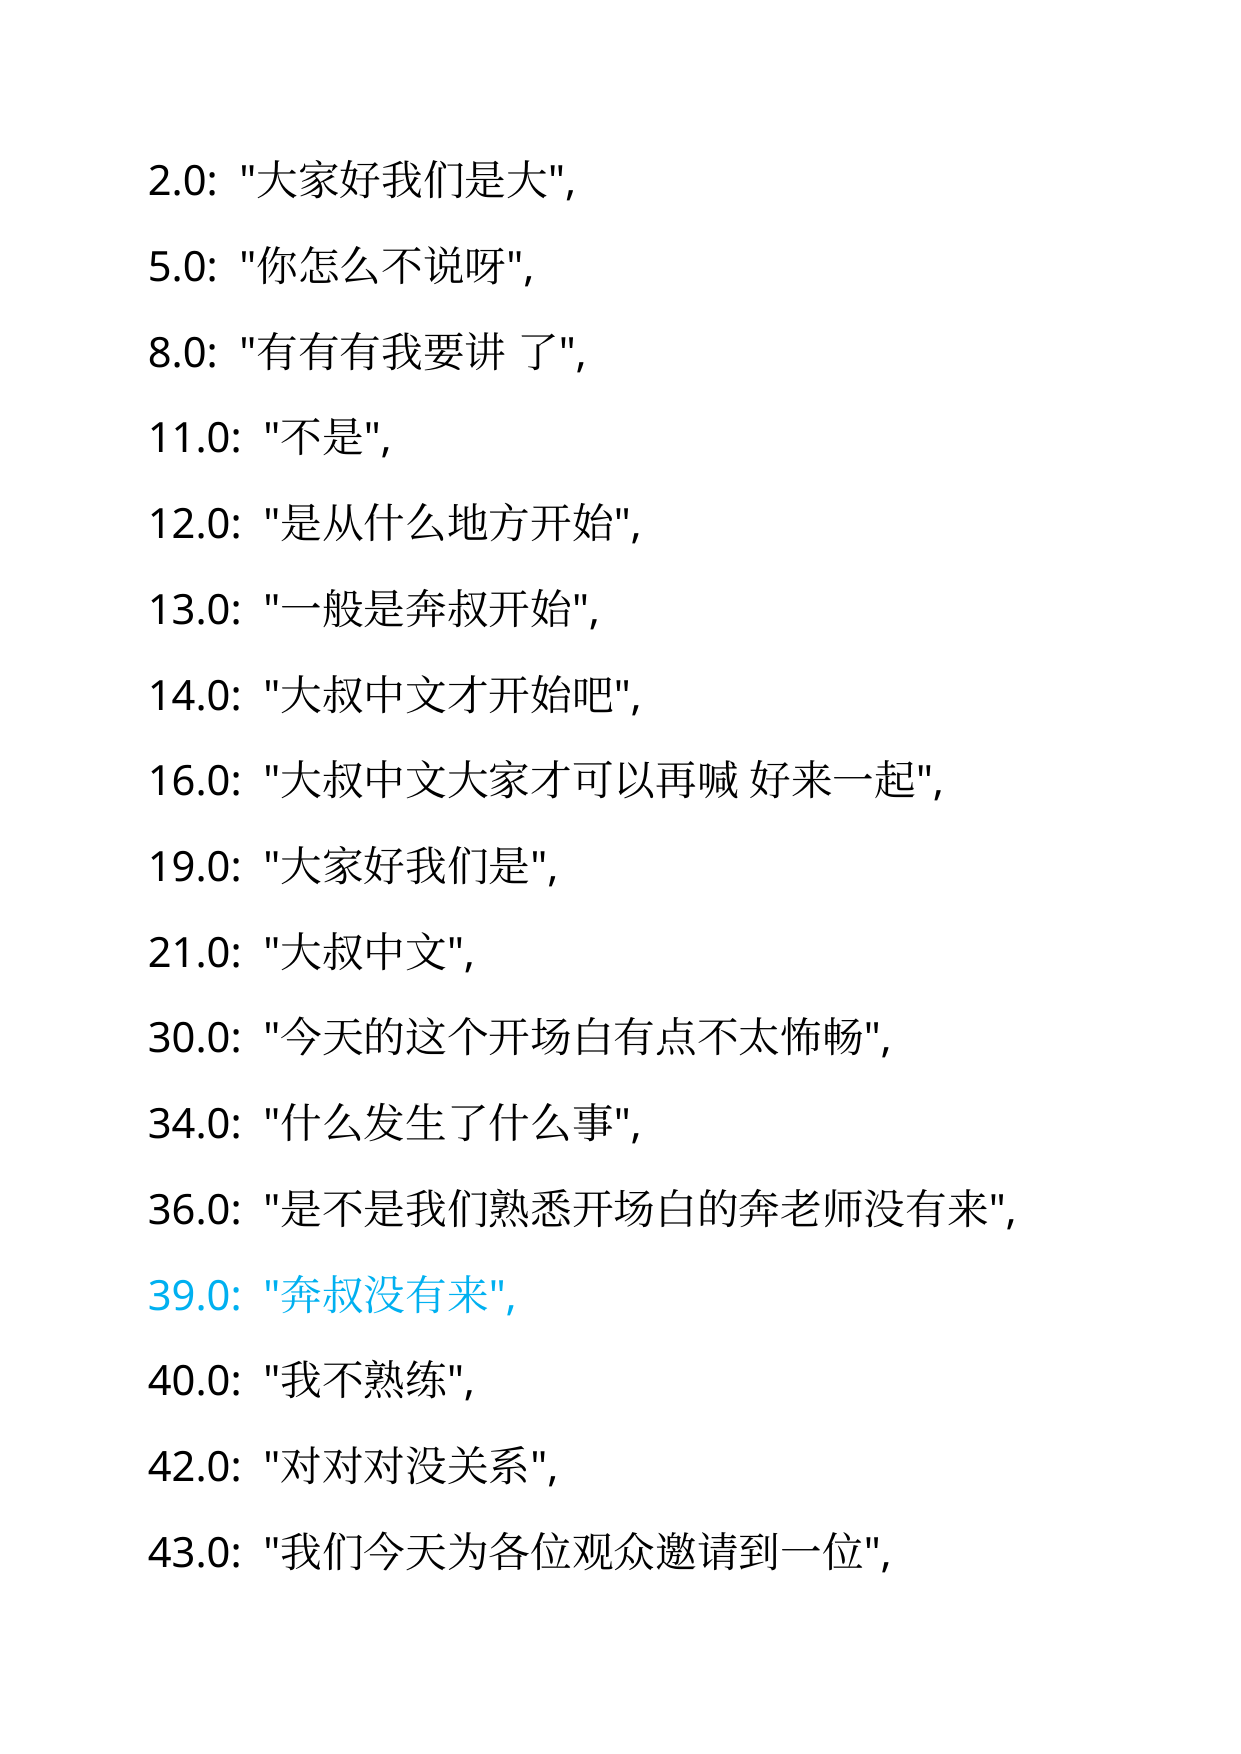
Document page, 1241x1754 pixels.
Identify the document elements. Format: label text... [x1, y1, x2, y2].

text 36.0: "是不是我们熟悉开场白的奔老师没有来", [148, 1176, 1093, 1236]
text 14.0: "大叔中文才开始吧", [148, 662, 1093, 722]
text 5.0: "你怎么不说呀", [148, 233, 1093, 293]
text 12.0: "是从什么地方开始", [148, 491, 1093, 551]
text 8.0: "有有有我要讲 了", [148, 319, 1093, 379]
text 43.0: "我们今天为各位观众邀请到一位", [148, 1519, 1093, 1579]
text 19.0: "大家好我们是", [148, 833, 1093, 893]
text 39.0: "奔叔没有来", [148, 1262, 1093, 1322]
text 40.0: "我不熟练", [148, 1348, 1093, 1408]
text 30.0: "今天的这个开场白有点不太怖畅", [148, 1005, 1093, 1065]
text 34.0: "什么发生了什么事", [148, 1091, 1093, 1151]
text 13.0: "一般是奔叔开始", [148, 576, 1093, 636]
text 2.0: "大家好我们是大", [148, 148, 1093, 208]
text 42.0: "对对对没关系", [148, 1433, 1093, 1494]
text 11.0: "不是", [148, 405, 1093, 465]
text 21.0: "大叔中文", [148, 919, 1093, 979]
text 16.0: "大叔中文大家才可以再喊 好来一起", [148, 748, 1093, 808]
